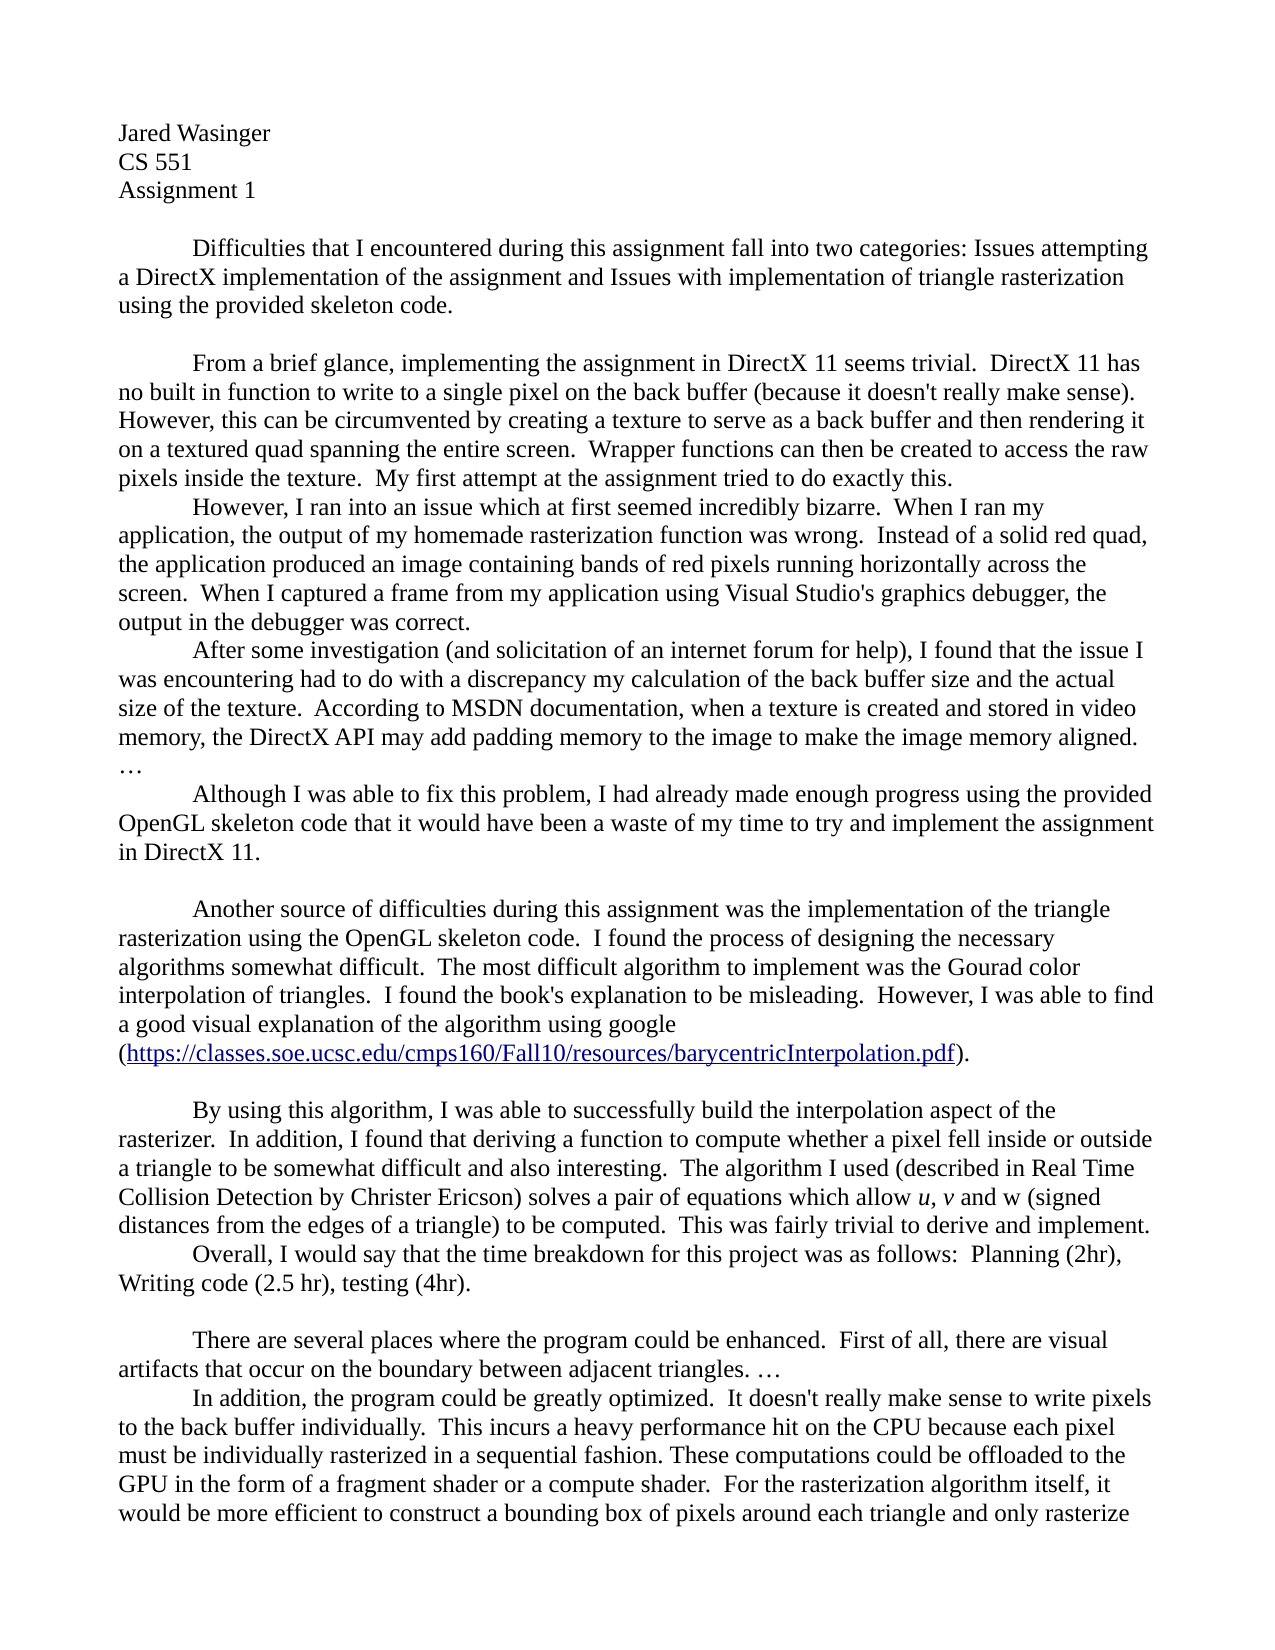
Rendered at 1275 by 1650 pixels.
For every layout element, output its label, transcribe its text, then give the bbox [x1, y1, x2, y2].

text Although I was able to fix this problem, I had already made enough progress using the provided OpenGL skeleton code that it would have been a waste of my time to try and implement the assignment in DirectX 11. [118, 779, 1157, 866]
text Difficulties that I encountered during this assignment fall into two categories: Issues attempting a DirectX implementation of the assignment and Issues with implementation of triangle rasterization using the provided skeleton code. [118, 233, 1157, 319]
text However, I ran into an issue which at first seemed incredibly bizarre. When I ran my application, the output of my homemade rasterization function was wrong. Instead of a solid red quad, the application produced an image containing bands of red pixels running horizontally across the screen. When I captured a frame from my application using Visual Studio's graphics debugger, the output in the debugger was correct. [118, 492, 1157, 636]
text By using this algorithm, I was able to successfully build the interpolation aspect of the rasterizer. In addition, I found that deriving a function to compute whether a pixel fell inside or outside a triangle to be somewhat difficult and also interesting. The algorithm I used (described in Real Time Collision Detection by Christer Ericson) solves a pair of equations which allow u, v and w (signed distances from the edges of a triangle) to be computed. This was fairly trivial to derive and implement. [118, 1096, 1157, 1239]
text Jared Wasinger CS 551 [118, 118, 1157, 176]
text Overall, I would say that the time breakdown for this project was as follows: Planning (2hr), Writing code (2.5 hr), testing (4hr). [118, 1239, 1157, 1297]
text After some investigation (and solicitation of an internet forum for help), I found that the issue I was encountering had to do with a discrepancy my calculation of the back buffer size and the actual size of the texture. According to MSDN documentation, when a texture is created and stored in video memory, the DirectX API may add padding memory to the image to make the image memory aligned. … [118, 636, 1157, 779]
text Assignment 1 [118, 176, 1157, 204]
text There are several places where the program could be enhanced. First of all, there are visual artifacts that occur on the boundary between adjacent triangles. … [118, 1326, 1157, 1383]
text From a brief glance, implementing the assignment in DirectX 11 seems trivial. DirectX 11 has no built in function to write to a single pixel on the back buffer (because it doesn't really make sense). However, this can be circumvented by creating a texture to serve as a back buffer and then rendering it on a textured quad spanning the entire screen. Wrapper functions can then be created to access the raw pixels inside the texture. My first attempt at the assignment tried to do exactly this. [118, 348, 1157, 492]
text In addition, the program could be greatly optimized. It doesn't really make sense to write pixels to the back buffer individually. This incurs a heavy performance hit on the CPU because each pixel must be individually rasterized in a sequential fashion. These computations could be offloaded to the GPU in the form of a fragment shader or a compute shader. For the rasterization algorithm itself, it would be more efficient to construct a bounding box of pixels around each triangle and only rasterize [118, 1383, 1157, 1527]
text Another source of difficulties during this assignment was the implementation of the triangle rasterization using the OpenGL skeleton code. I found the process of designing the necessary algorithms somewhat difficult. The most difficult algorithm to implement was the Gourad color interpolation of triangles. I found the book's explanation to be misleading. However, I was able to find a good visual explanation of the algorithm using google (https://classes.soe.ucsc.edu/cmps160/Fall10/resources/barycentricInterpolation.pdf). [118, 894, 1157, 1067]
